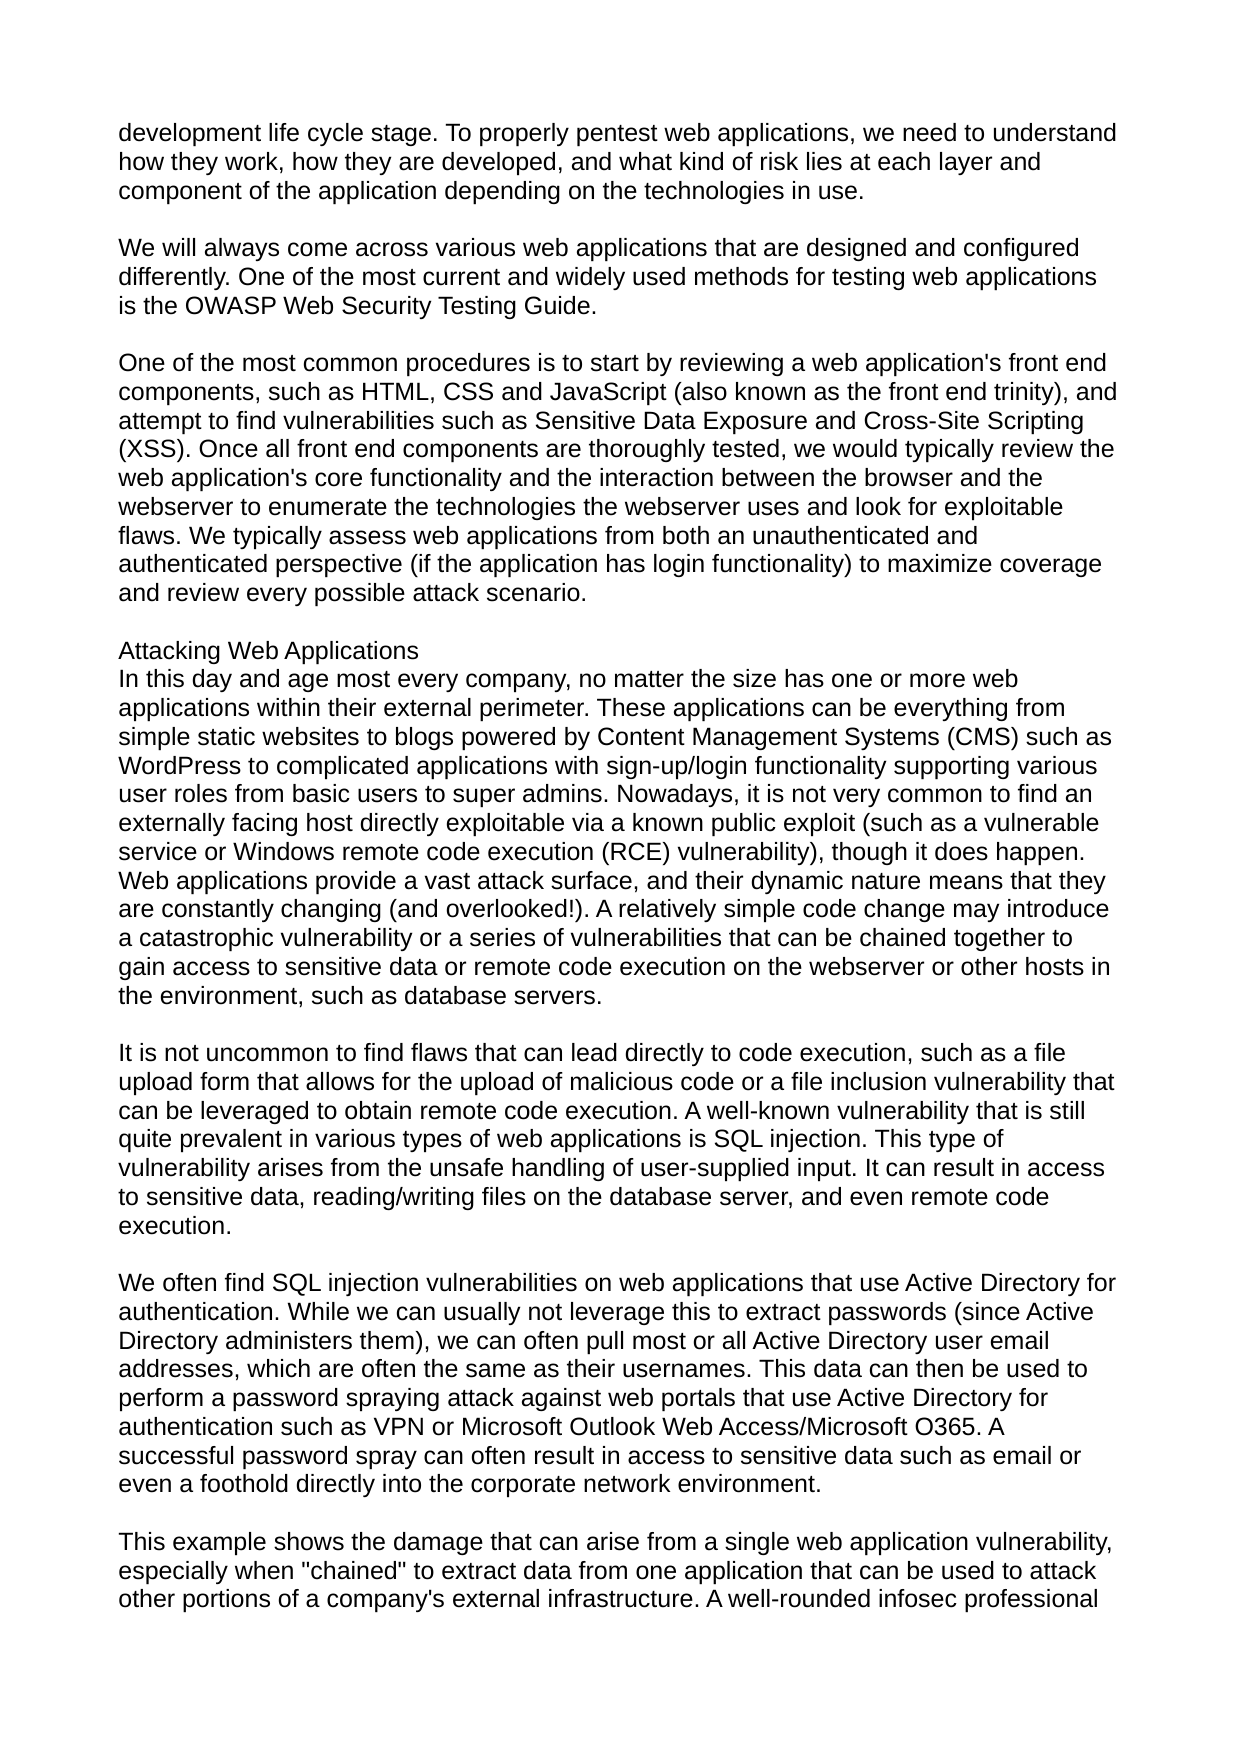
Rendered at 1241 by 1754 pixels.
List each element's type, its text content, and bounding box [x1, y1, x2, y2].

text development life cycle stage. To properly pentest web applications, we need to understand how they work, how they are developed, and what kind of risk lies at each layer and component of the application depending on the technologies in use. [118, 118, 1122, 204]
text We often find SQL injection vulnerabilities on web applications that use Active Directory for authentication. While we can usually not leverage this to extract passwords (since Active Directory administers them), we can often pull most or all Active Directory user email addresses, which are often the same as their usernames. This data can then be used to perform a password spraying attack against web portals that use Active Directory for authentication such as VPN or Microsoft Outlook Web Access/Microsoft O365. A successful password spray can often result in access to sensitive data such as email or even a foothold directly into the corporate network environment. [118, 1268, 1122, 1498]
text This example shows the damage that can arise from a single web application vulnerability, especially when "chained" to extract data from one application that can be used to attack other portions of a company's external infrastructure. A well-rounded infosec professional [118, 1527, 1122, 1613]
text One of the most common procedures is to start by reviewing a web application's front end components, such as HTML, CSS and JavaScript (also known as the front end trinity), and attempt to find vulnerabilities such as Sensitive Data Exposure and Cross-Site Scripting (XSS). Once all front end components are thoroughly tested, we would typically review the web application's core functionality and the interaction between the browser and the webserver to enumerate the technologies the webserver uses and look for exploitable flaws. We typically assess web applications from both an unauthenticated and authenticated perspective (if the application has login functionality) to maximize coverage and review every possible attack scenario. [118, 348, 1122, 607]
text It is not uncommon to find flaws that can lead directly to code execution, such as a file upload form that allows for the upload of malicious code or a file inclusion vulnerability that can be leveraged to obtain remote code execution. A well-known vulnerability that is still quite prevalent in various types of web applications is SQL injection. This type of vulnerability arises from the unsafe handling of user-supplied input. It can result in access to sensitive data, reading/writing files on the database server, and even remote code execution. [118, 1038, 1122, 1239]
text Attacking Web Applications [118, 636, 1122, 664]
text We will always come across various web applications that are designed and configured differently. One of the most current and widely used methods for testing web applications is the OWASP Web Security Testing Guide. [118, 233, 1122, 319]
text In this day and age most every company, no matter the size has one or more web applications within their external perimeter. These applications can be everything from simple static websites to blogs powered by Content Management Systems (CMS) such as WordPress to complicated applications with sign-up/login functionality supporting various user roles from basic users to super admins. Nowadays, it is not very common to find an externally facing host directly exploitable via a known public exploit (such as a vulnerable service or Windows remote code execution (RCE) vulnerability), though it does happen. Web applications provide a vast attack surface, and their dynamic nature means that they are constantly changing (and overlooked!). A relatively simple code change may introduce a catastrophic vulnerability or a series of vulnerabilities that can be chained together to gain access to sensitive data or remote code execution on the webserver or other hosts in the environment, such as database servers. [118, 664, 1122, 1009]
